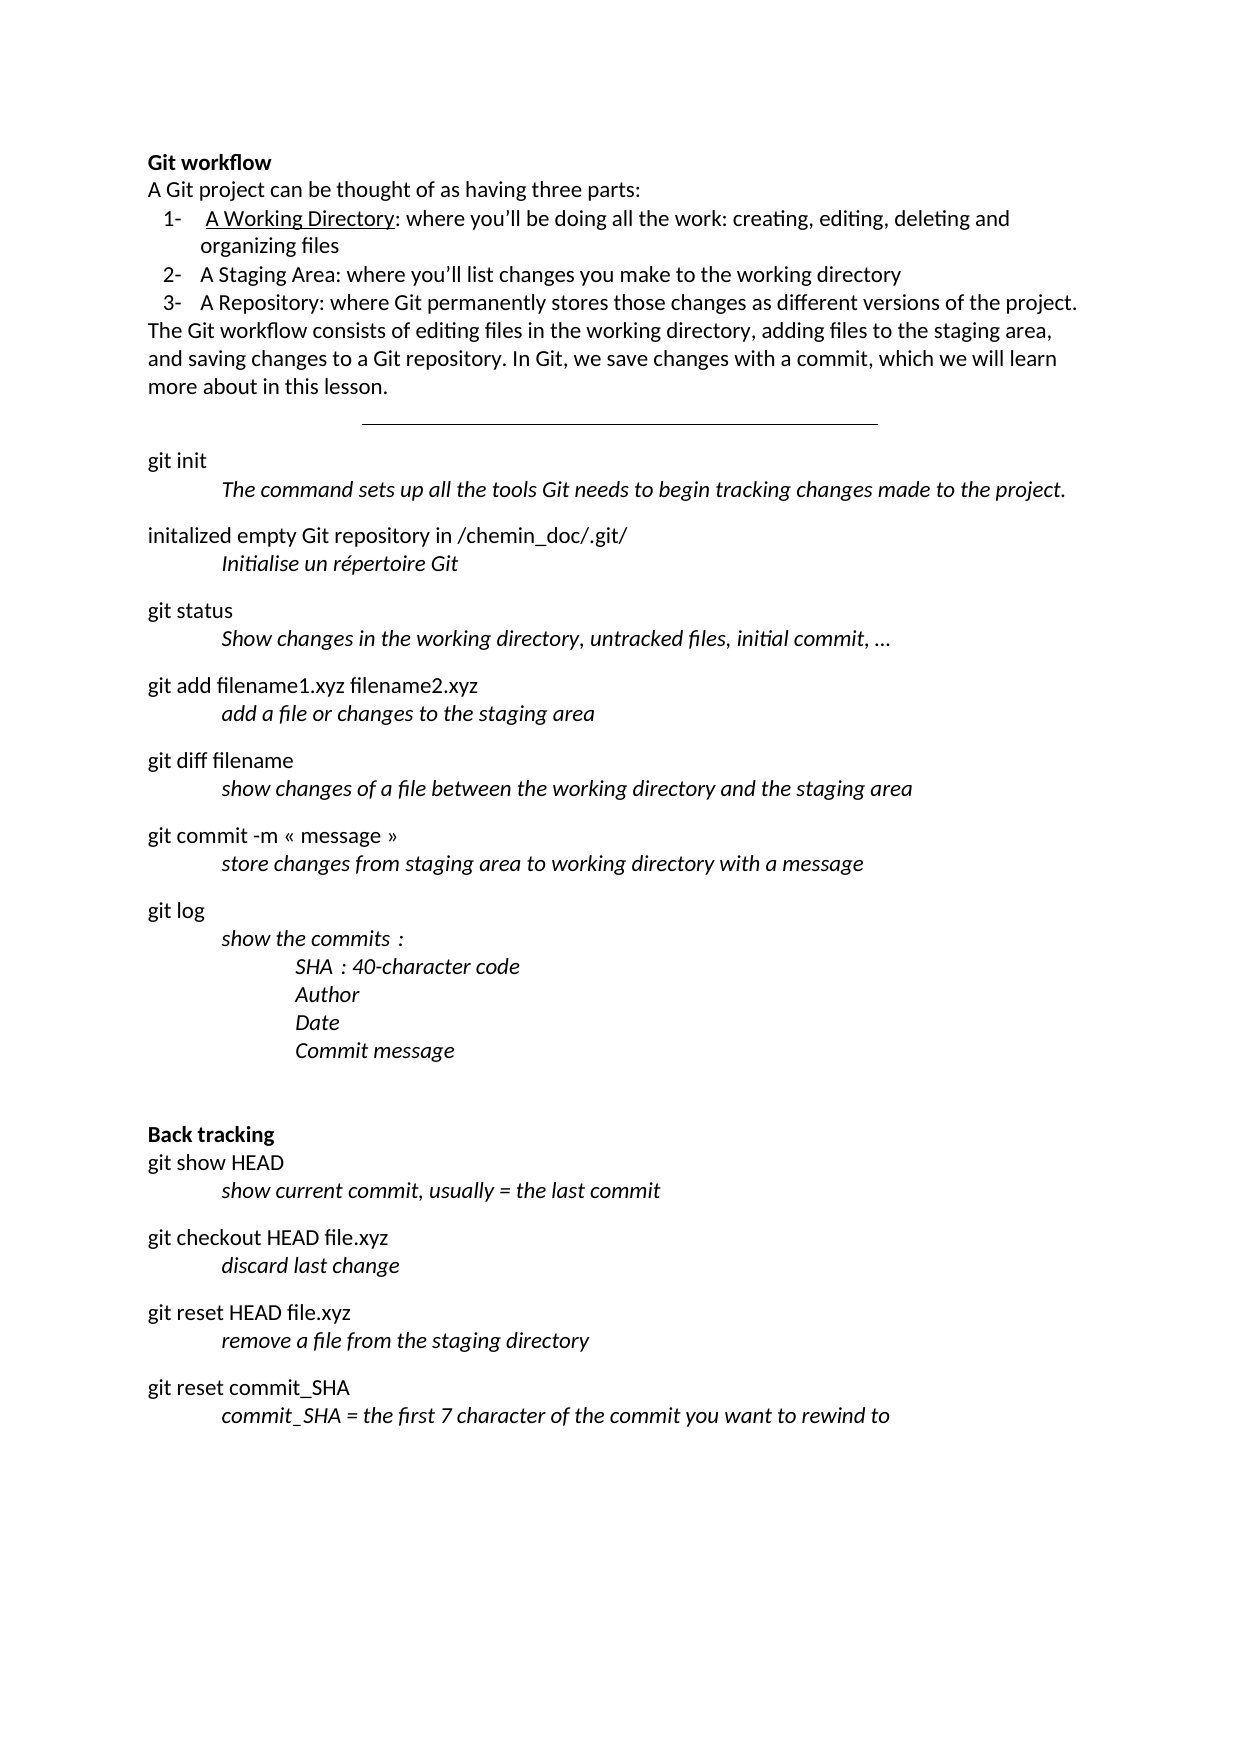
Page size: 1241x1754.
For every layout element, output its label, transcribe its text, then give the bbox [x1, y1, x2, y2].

text Git workflow [148, 148, 1093, 176]
text add a file or changes to the staging area [148, 699, 1093, 727]
text remove a file from the staging directory [148, 1326, 1093, 1354]
text discard last change [148, 1251, 1093, 1279]
text Initialise un répertoire Git [148, 549, 1093, 578]
text Author [148, 980, 1093, 1008]
text git diff filename [148, 746, 1093, 774]
text initalized empty Git repository in /chemin_doc/.git/ [148, 522, 1093, 549]
text A Git project can be thought of as having three parts: [148, 176, 1093, 204]
text Date [148, 1008, 1093, 1036]
list A Repository: where Git permanently stores those changes as different versions of the project. [163, 288, 1093, 316]
list A Staging Area: where you’ll list changes you make to the working directory [163, 260, 1093, 288]
list A Working Directory: where you’ll be doing all the work: creating, editing, deleting and organizing files [163, 204, 1093, 260]
text Commit message [148, 1036, 1093, 1064]
text git init [148, 447, 1093, 475]
text Show changes in the working directory, untracked files, initial commit, … [148, 624, 1093, 652]
text The Git workflow consists of editing files in the working directory, adding files to the staging area, and saving changes to a Git repository. In Git, we save changes with a commit, which we will learn more about in this lesson. [148, 316, 1093, 400]
text git reset commit_SHA [148, 1373, 1093, 1401]
text git reset HEAD file.xyz [148, 1298, 1093, 1326]
text commit_SHA = the first 7 character of the commit you want to rewind to [148, 1401, 1093, 1429]
text show changes of a file between the working directory and the staging area [148, 774, 1093, 802]
text The command sets up all the tools Git needs to begin tracking changes made to the project. [148, 475, 1093, 503]
text SHA : 40-character code [148, 952, 1093, 980]
text git commit -m « message » [148, 821, 1093, 849]
text Back tracking [148, 1120, 1093, 1148]
text git log [148, 896, 1093, 924]
text show the commits : [148, 924, 1093, 952]
text git show HEAD [148, 1148, 1093, 1176]
text store changes from staging area to working directory with a message [148, 849, 1093, 877]
text show current commit, usually = the last commit [148, 1176, 1093, 1204]
text git add filename1.xyz filename2.xyz [148, 671, 1093, 699]
text git checkout HEAD file.xyz [148, 1223, 1093, 1251]
text git status [148, 596, 1093, 624]
